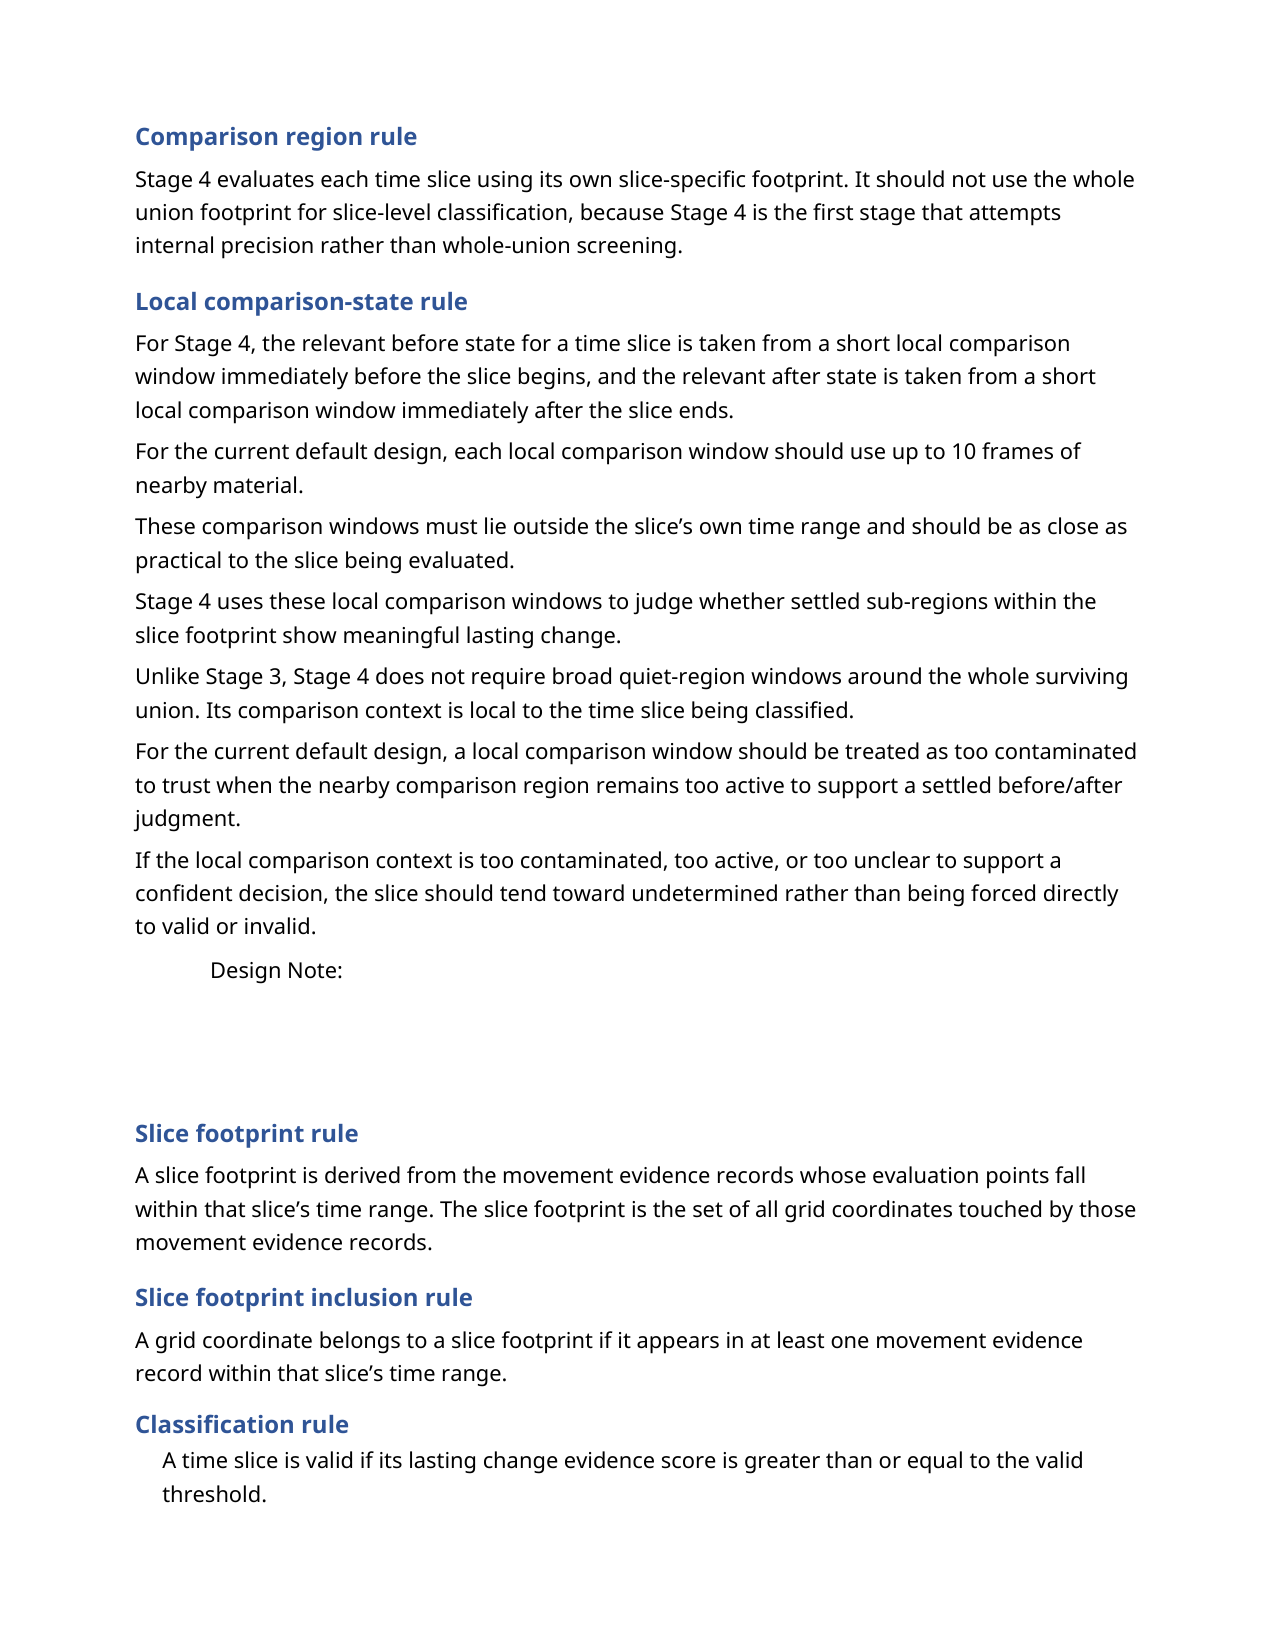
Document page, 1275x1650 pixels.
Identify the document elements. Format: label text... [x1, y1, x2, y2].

subtitle Comparison region rule [135, 120, 1140, 153]
subtitle Slice footprint inclusion rule [135, 1281, 1140, 1314]
subtitle Local comparison-state rule [135, 284, 1140, 317]
subtitle Classification rule [135, 1408, 1140, 1441]
subtitle Slice footprint rule [135, 1117, 1140, 1149]
text A slice footprint is derived from the movement evidence records whose evaluation points fall within that slice’s time range. The slice footprint is the set of all grid coordinates touched by those movement evidence records. [135, 1160, 1140, 1257]
text A time slice is valid if its lasting change evidence score is greater than or equal to the valid threshold. [162, 1445, 1140, 1508]
text For the current default design, a local comparison window should be treated as too contaminated to trust when the nearby comparison region remains too active to support a settled before/after judgment. [135, 736, 1140, 833]
text For the current default design, each local comparison window should use up to 10 frames of nearby material. [135, 436, 1140, 499]
text Design Note: Stage 3 performs coarse whole-union screening, while Stage 4 and Stage 5 perform local slice-level and sub-time-slice-level comparison. The slice-level stages therefore use nearby local comparison windows rather than broad union-level quiet-region windows. [210, 953, 1140, 1092]
text These comparison windows must lie outside the slice’s own time range and should be as close as practical to the slice being evaluated. [135, 511, 1140, 574]
text If the local comparison context is too contaminated, too active, or too unclear to support a confident decision, the slice should tend toward undetermined rather than being forced directly to valid or invalid. [135, 844, 1140, 941]
text Stage 4 uses these local comparison windows to judge whether settled sub-regions within the slice footprint show meaningful lasting change. [135, 586, 1140, 649]
text A grid coordinate belongs to a slice footprint if it appears in at least one movement evidence record within that slice’s time range. [135, 1324, 1140, 1388]
text Stage 4 evaluates each time slice using its own slice-specific footprint. It should not use the whole union footprint for slice-level classification, because Stage 4 is the first stage that attempts internal precision rather than whole-union screening. [135, 163, 1140, 260]
text Unlike Stage 3, Stage 4 does not require broad quiet-region windows around the whole surviving union. Its comparison context is local to the time slice being classified. [135, 661, 1140, 724]
text For Stage 4, the relevant before state for a time slice is taken from a short local comparison window immediately before the slice begins, and the relevant after state is taken from a short local comparison window immediately after the slice ends. [135, 328, 1140, 424]
